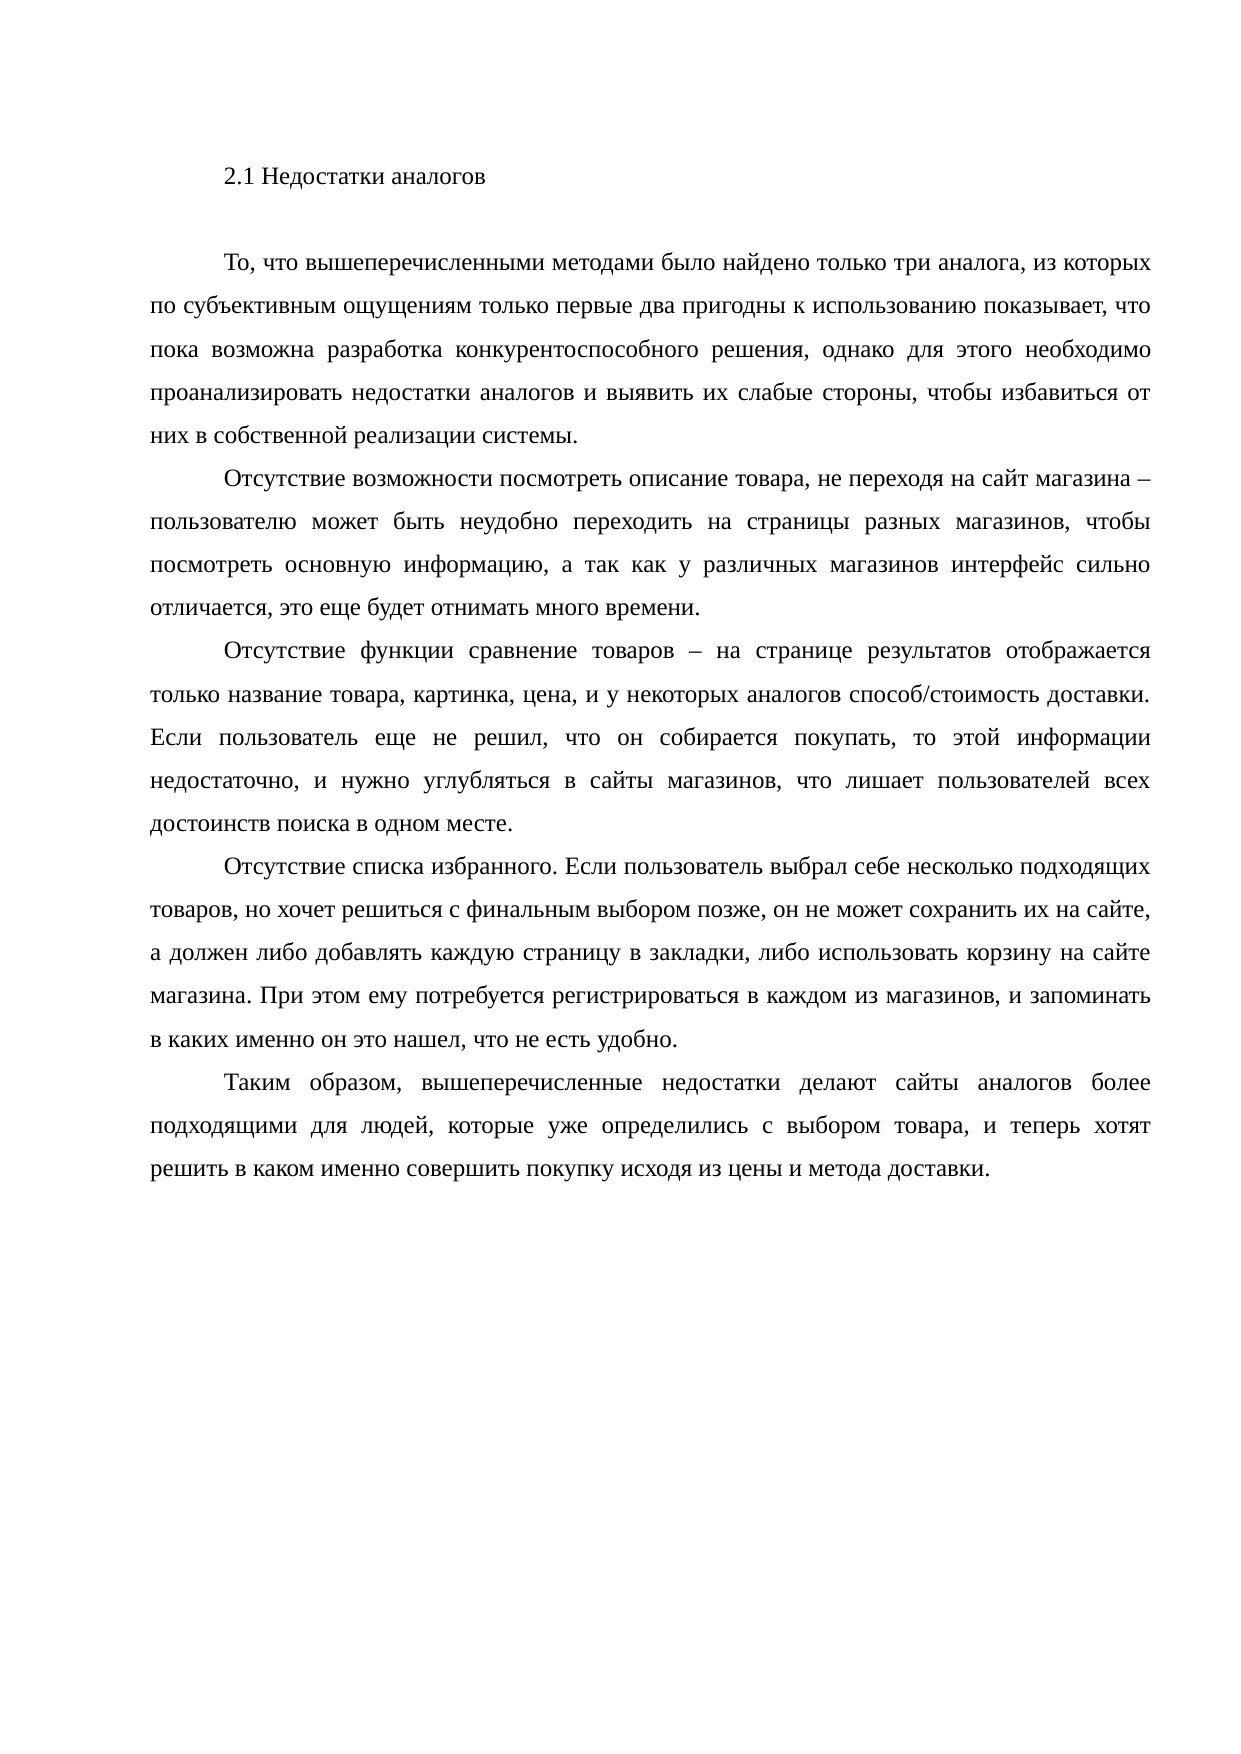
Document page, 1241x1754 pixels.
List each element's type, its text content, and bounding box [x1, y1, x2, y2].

text Отсутствие возможности посмотреть описание товара, не переходя на сайт магазина – пользователю может быть неудобно переходить на страницы разных магазинов, чтобы посмотреть основную информацию, а так как у различных магазинов интерфейс сильно отличается, это еще будет отнимать много времени. [150, 463, 1152, 621]
text То, что вышеперечисленными методами было найдено только три аналога, из которых по субъективным ощущениям только первые два пригодны к использованию показывает, что пока возможна разработка конкурентоспособного решения, однако для этого необходимо проанализировать недостатки аналогов и выявить их слабые стороны, чтобы избавиться от них в собственной реализации системы. [150, 247, 1152, 449]
text Отсутствие функции сравнение товаров – на странице результатов отображается только название товара, картинка, цена, и у некоторых аналогов способ/стоимость доставки. Если пользователь еще не решил, что он собирается покупать, то этой информации недостаточно, и нужно углубляться в сайты магазинов, что лишает пользователей всех достоинств поиска в одном месте. [150, 636, 1152, 837]
text 2.1 Недостатки аналогов [150, 161, 1152, 190]
text Таким образом, вышеперечисленные недостатки делают сайты аналогов более подходящими для людей, которые уже определились с выбором товара, и теперь хотят решить в каком именно совершить покупку исходя из цены и метода доставки. [150, 1067, 1152, 1182]
text Отсутствие списка избранного. Если пользователь выбрал себе несколько подходящих товаров, но хочет решиться с финальным выбором позже, он не может сохранить их на сайте, а должен либо добавлять каждую страницу в закладки, либо использовать корзину на сайте магазина. При этом ему потребуется регистрироваться в каждом из магазинов, и запоминать в каких именно он это нашел, что не есть удобно. [150, 851, 1152, 1052]
